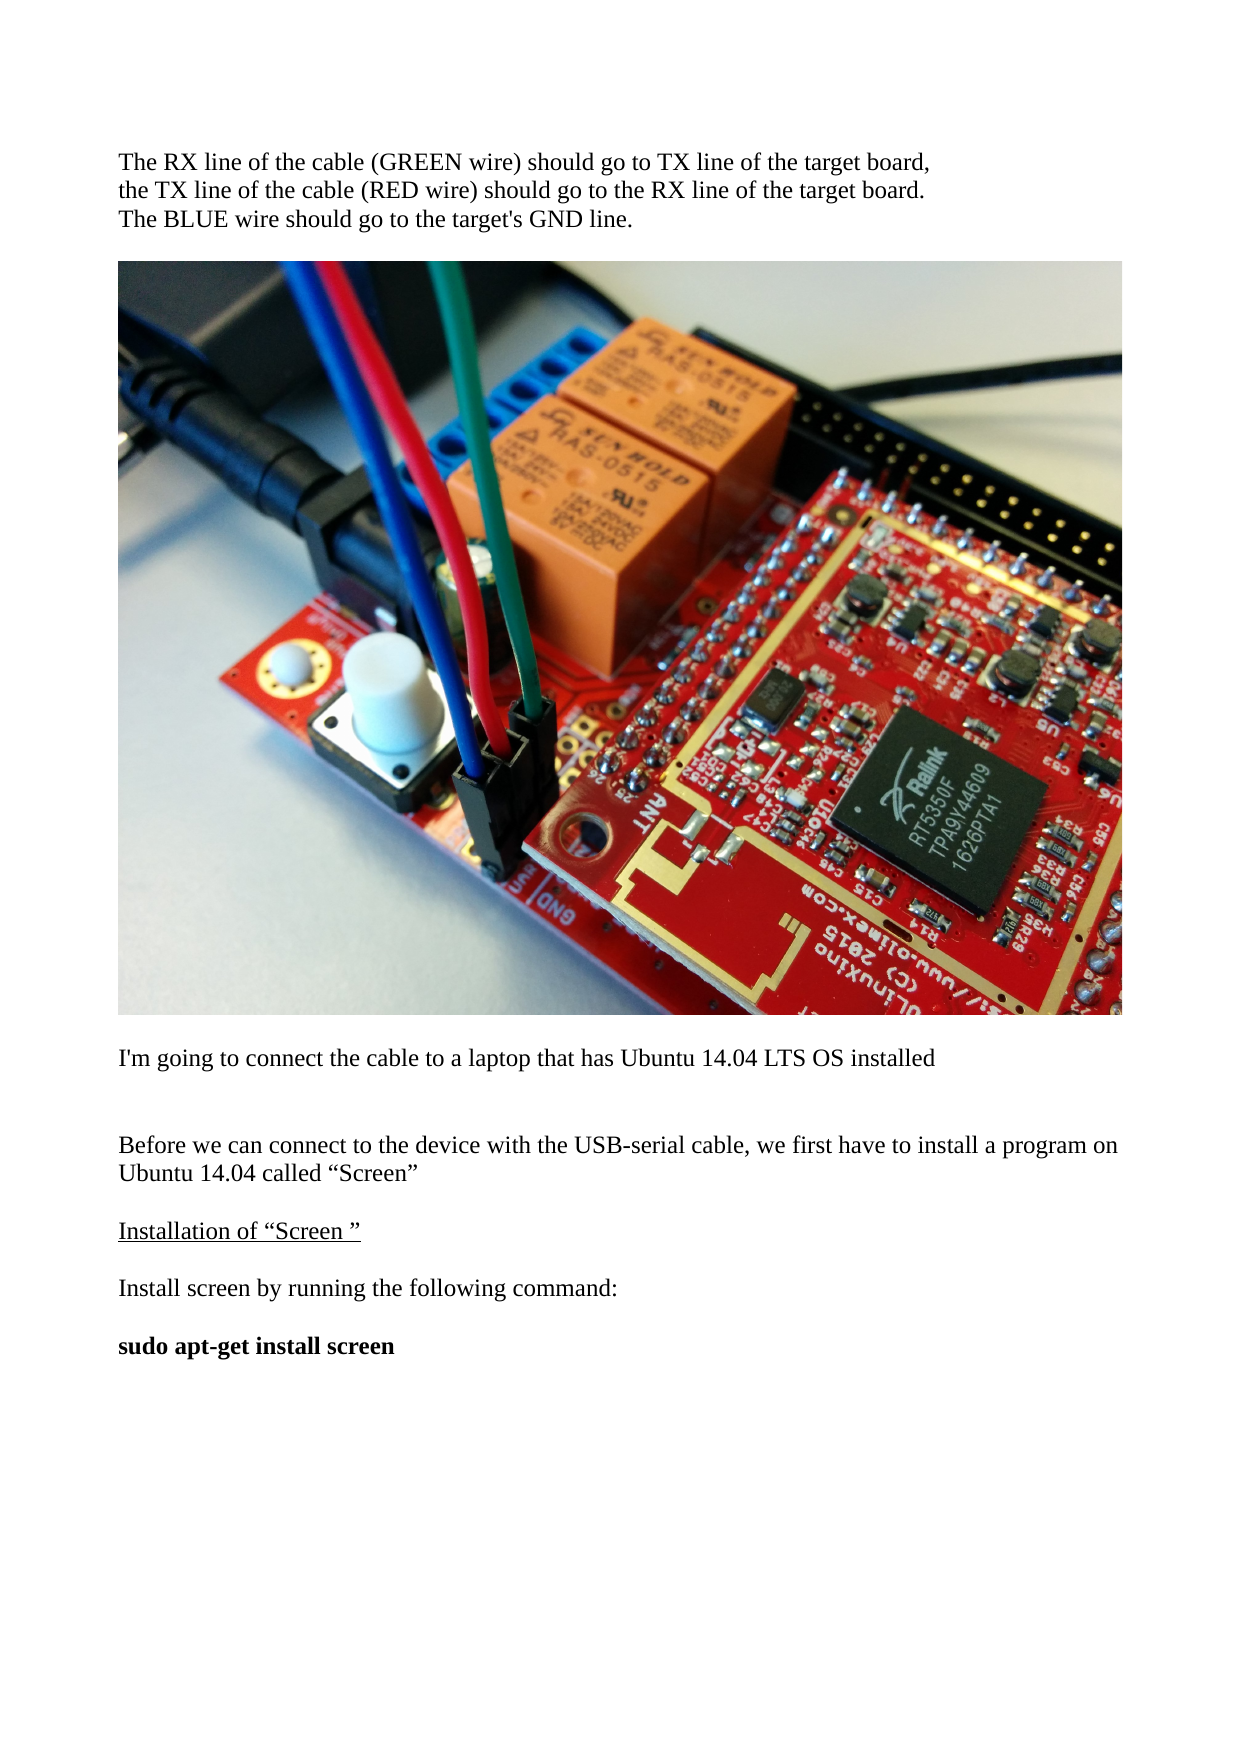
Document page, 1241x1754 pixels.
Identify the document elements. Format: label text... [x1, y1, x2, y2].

text The BLUE wire should go to the target's GND line. [118, 204, 1122, 233]
picture [118, 261, 1123, 1015]
text The RX line of the cable (GREEN wire) should go to TX line of the target board, [118, 118, 1122, 176]
text Installation of “Screen ” [118, 1216, 1122, 1245]
text Install screen by running the following command: [118, 1273, 1122, 1302]
text I'm going to connect the cable to a laptop that has Ubuntu 14.04 LTS OS installed [118, 1043, 1122, 1072]
text Before we can connect to the device with the USB-serial cable, we first have to install a program on Ubuntu 14.04 called “Screen” [118, 1130, 1122, 1187]
text sudo apt-get install screen [118, 1331, 1122, 1360]
text the TX line of the cable (RED wire) should go to the RX line of the target board. [118, 176, 1122, 204]
